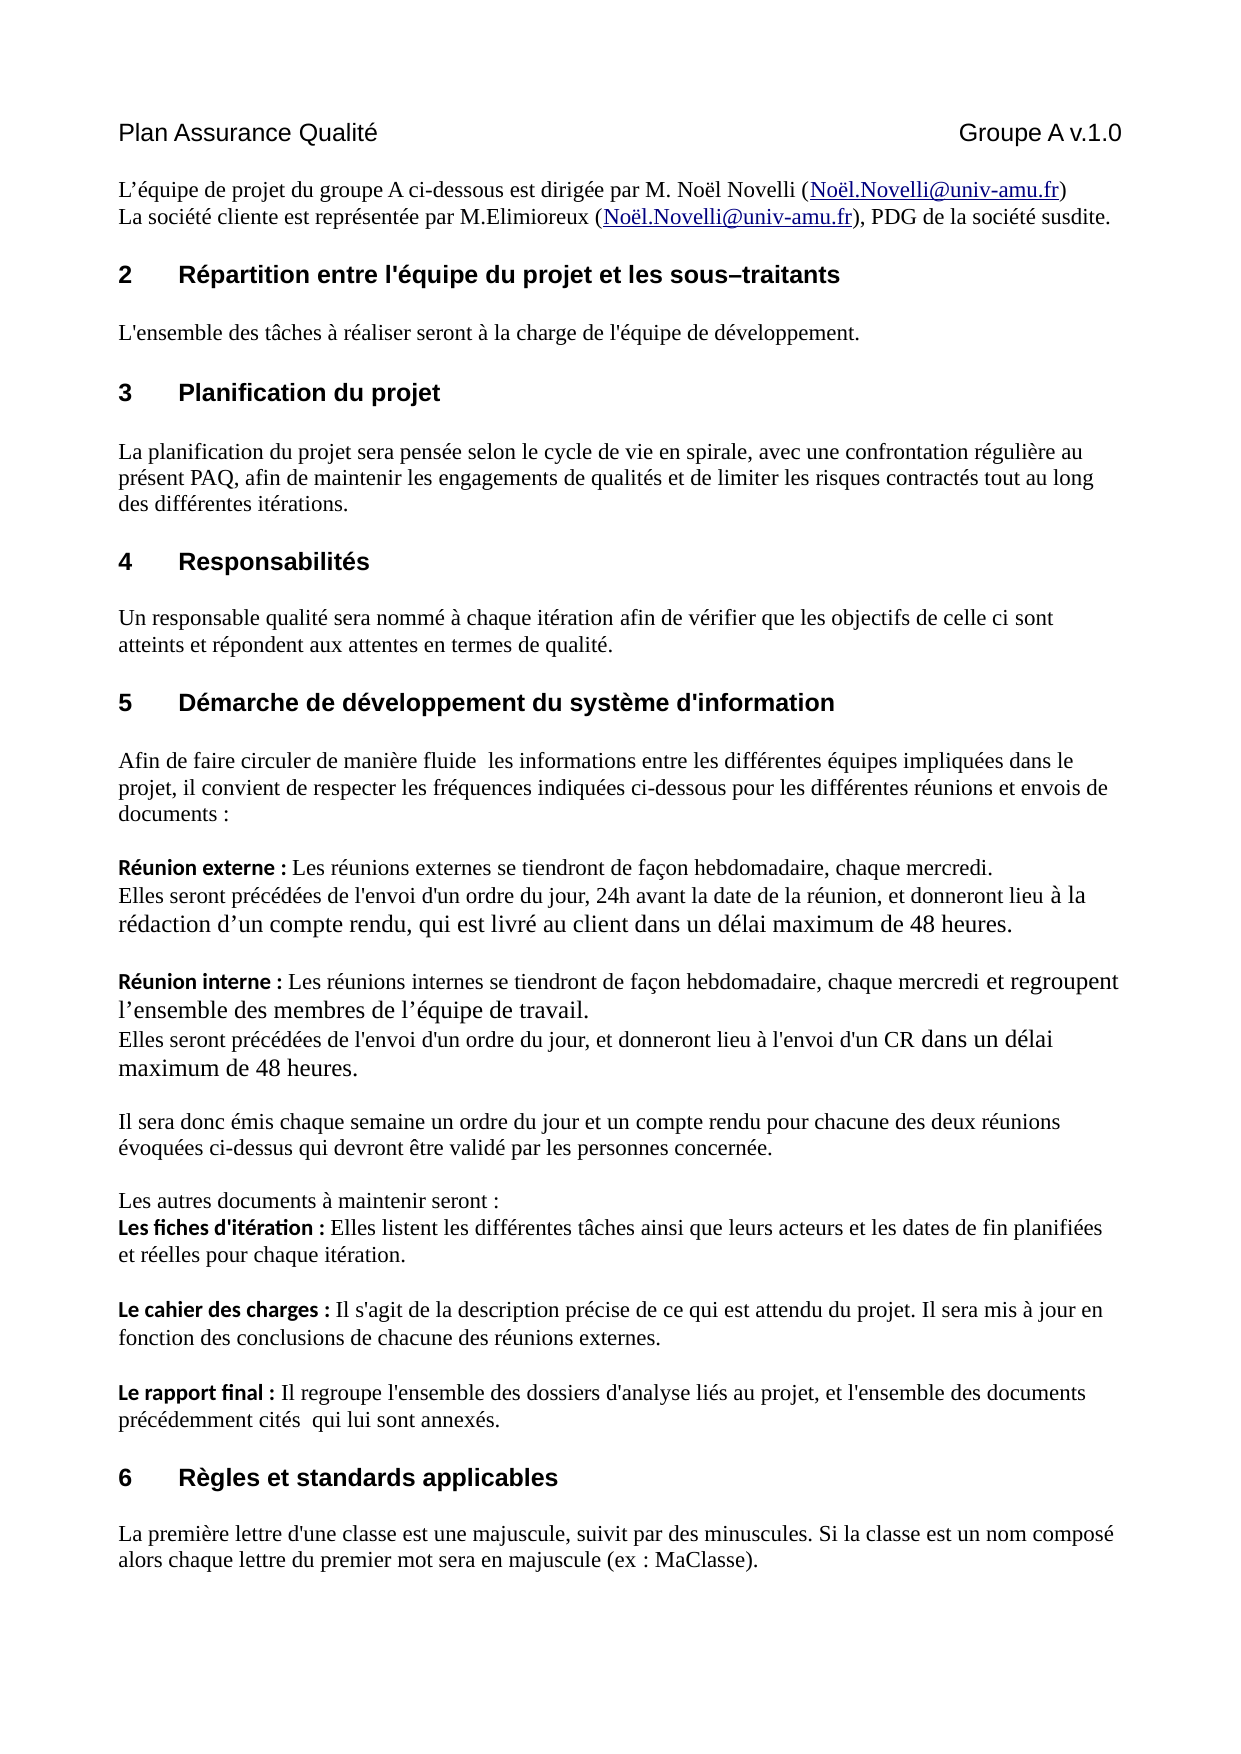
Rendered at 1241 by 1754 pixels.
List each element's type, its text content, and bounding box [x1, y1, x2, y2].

text Le cahier des charges : Il s'agit de la description précise de ce qui est attendu du projet. Il sera mis à jour en fonction des conclusions de chacune des réunions externes. [118, 1296, 1122, 1350]
text Le rapport final : Il regroupe l'ensemble des dossiers d'analyse liés au projet, et l'ensemble des documents précédemment cités qui lui sont annexés. [118, 1378, 1122, 1432]
text Réunion interne : Les réunions internes se tiendront de façon hebdomadaire, chaque mercredi et regroupent l’ensemble des membres de l’équipe de travail. [118, 966, 1122, 1024]
text La société cliente est représentée par M.Elimioreux (Noël.Novelli@univ-amu.fr), PDG de la société susdite. [118, 203, 1122, 229]
text Les autres documents à maintenir seront : [118, 1187, 1122, 1213]
text La planification du projet sera pensée selon le cycle de vie en spirale, avec une confrontation régulière au présent PAQ, afin de maintenir les engagements de qualités et de limiter les risques contractés tout au long des différentes itérations. [118, 438, 1122, 517]
text Elles seront précédées de l'envoi d'un ordre du jour, et donneront lieu à l'envoi d'un CR dans un délai maximum de 48 heures. [118, 1024, 1122, 1081]
text Réunion externe : Les réunions externes se tiendront de façon hebdomadaire, chaque mercredi. [118, 853, 1122, 881]
subtitle Règles et standards applicables [118, 1463, 1122, 1492]
text Les fiches d'itération : Elles listent les différentes tâches ainsi que leurs acteurs et les dates de fin planifiées et réelles pour chaque itération. [118, 1213, 1122, 1268]
text Il sera donc émis chaque semaine un ordre du jour et un compte rendu pour chacune des deux réunions évoquées ci-dessus qui devront être validé par les personnes concernée. [118, 1108, 1122, 1161]
subtitle Responsabilités [118, 547, 1122, 576]
subtitle Démarche de développement du système d'information [118, 688, 1122, 716]
text La première lettre d'une classe est une majuscule, suivit par des minuscules. Si la classe est un nom composé alors chaque lettre du premier mot sera en majuscule (ex : MaClasse). [118, 1520, 1122, 1573]
subtitle Planification du projet [118, 378, 1122, 407]
text L’équipe de projet du groupe A ci-dessous est dirigée par M. Noël Novelli (Noël.Novelli@univ-amu.fr) [118, 176, 1122, 203]
text Elles seront précédées de l'envoi d'un ordre du jour, 24h avant la date de la réunion, et donneront lieu à la rédaction d’un compte rendu, qui est livré au client dans un délai maximum de 48 heures. [118, 881, 1122, 938]
text Un responsable qualité sera nommé à chaque itération afin de vérifier que les objectifs de celle ci sont atteints et répondent aux attentes en termes de qualité. [118, 604, 1122, 657]
text L'ensemble des tâches à réaliser seront à la charge de l'équipe de développement. [118, 319, 1122, 345]
text Afin de faire circuler de manière fluide les informations entre les différentes équipes impliquées dans le projet, il convient de respecter les fréquences indiquées ci-dessous pour les différentes réunions et envois de documents : [118, 747, 1122, 826]
subtitle Répartition entre l'équipe du projet et les sous–traitants [118, 259, 1122, 288]
